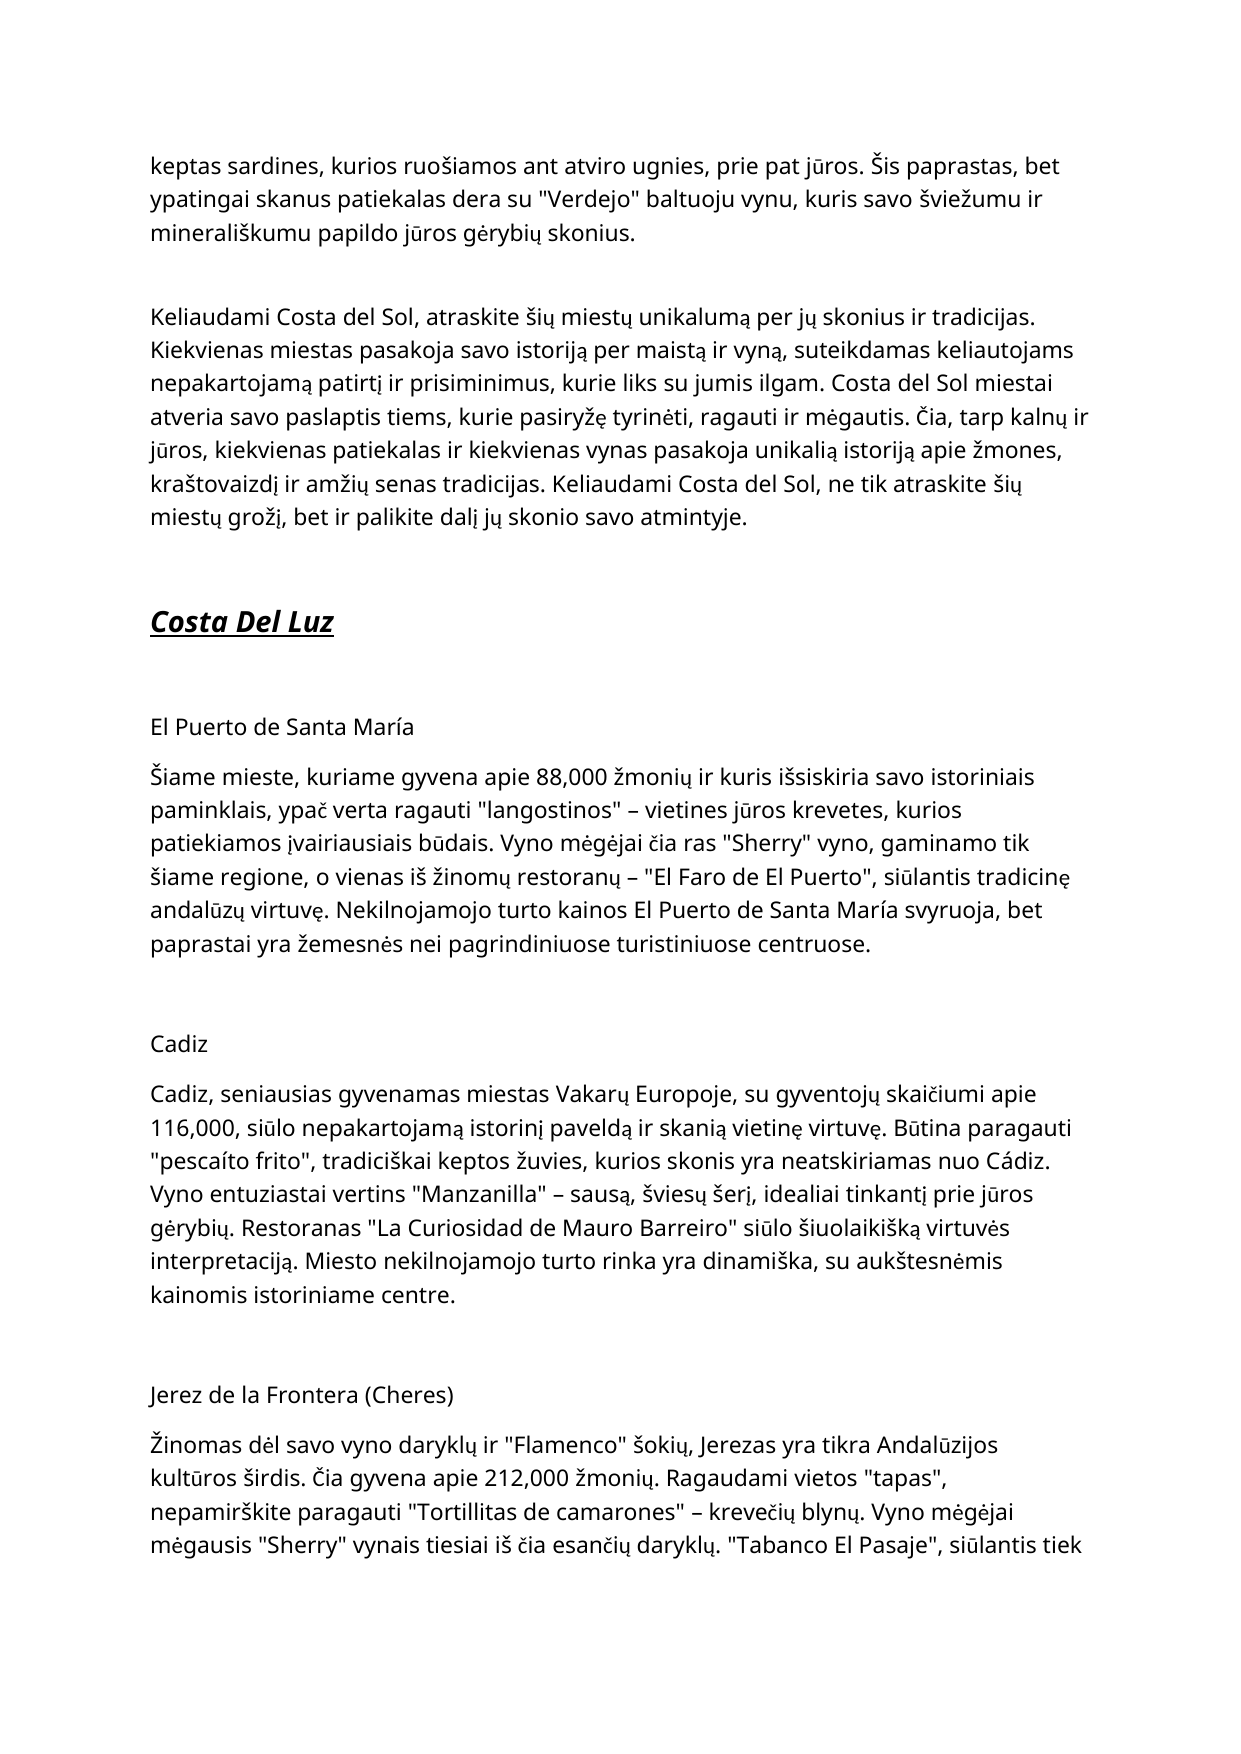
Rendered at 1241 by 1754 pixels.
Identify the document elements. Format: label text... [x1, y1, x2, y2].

text Cadiz, seniausias gyvenamas miestas Vakarų Europoje, su gyventojų skaičiumi apie 116,000, siūlo nepakartojamą istorinį paveldą ir skanią vietinę virtuvę. Būtina paragauti "pescaíto frito", tradiciškai keptos žuvies, kurios skonis yra neatskiriamas nuo Cádiz. Vyno entuziastai vertins "Manzanilla" – sausą, šviesų šerį, idealiai tinkantį prie jūros gėrybių. Restoranas "La Curiosidad de Mauro Barreiro" siūlo šiuolaikišką virtuvės interpretaciją. Miesto nekilnojamojo turto rinka yra dinamiška, su aukštesnėmis kainomis istoriniame centre. [150, 1078, 1090, 1310]
text Žinomas dėl savo vyno daryklų ir "Flamenco" šokių, Jerezas yra tikra Andalūzijos kultūros širdis. Čia gyvena apie 212,000 žmonių. Ragaudami vietos "tapas", nepamirškite paragauti "Tortillitas de camarones" – krevečių blynų. Vyno mėgėjai mėgausis "Sherry" vynais tiesiai iš čia esančių daryklų. "Tabanco El Pasaje", siūlantis tiek [150, 1429, 1090, 1561]
text Jerez de la Frontera (Cheres) [150, 1379, 1090, 1410]
text Costa Del Luz [150, 601, 1090, 641]
text Cadiz [150, 1028, 1090, 1059]
text keptas sardines, kurios ruošiamos ant atviro ugnies, prie pat jūros. Šis paprastas, bet ypatingai skanus patiekalas dera su "Verdejo" baltuoju vynu, kuris savo šviežumu ir minerališkumu papildo jūros gėrybių skonius. [150, 150, 1090, 248]
text Keliaudami Costa del Sol, atraskite šių miestų unikalumą per jų skonius ir tradicijas. Kiekvienas miestas pasakoja savo istoriją per maistą ir vyną, suteikdamas keliautojams nepakartojamą patirtį ir prisiminimus, kurie liks su jumis ilgam. Costa del Sol miestai atveria savo paslaptis tiems, kurie pasiryžę tyrinėti, ragauti ir mėgautis. Čia, tarp kalnų ir jūros, kiekvienas patiekalas ir kiekvienas vynas pasakoja unikalią istoriją apie žmones, kraštovaizdį ir amžių senas tradicijas. Keliaudami Costa del Sol, ne tik atraskite šių miestų grožį, bet ir palikite dalį jų skonio savo atmintyje. [150, 300, 1090, 532]
text El Puerto de Santa María [150, 710, 1090, 742]
text Šiame mieste, kuriame gyvena apie 88,000 žmonių ir kuris išsiskiria savo istoriniais paminklais, ypač verta ragauti "langostinos" – vietines jūros krevetes, kurios patiekiamos įvairiausiais būdais. Vyno mėgėjai čia ras "Sherry" vyno, gaminamo tik šiame regione, o vienas iš žinomų restoranų – "El Faro de El Puerto", siūlantis tradicinę andalūzų virtuvę. Nekilnojamojo turto kainos El Puerto de Santa María svyruoja, bet paprastai yra žemesnės nei pagrindiniuose turistiniuose centruose. [150, 761, 1090, 959]
